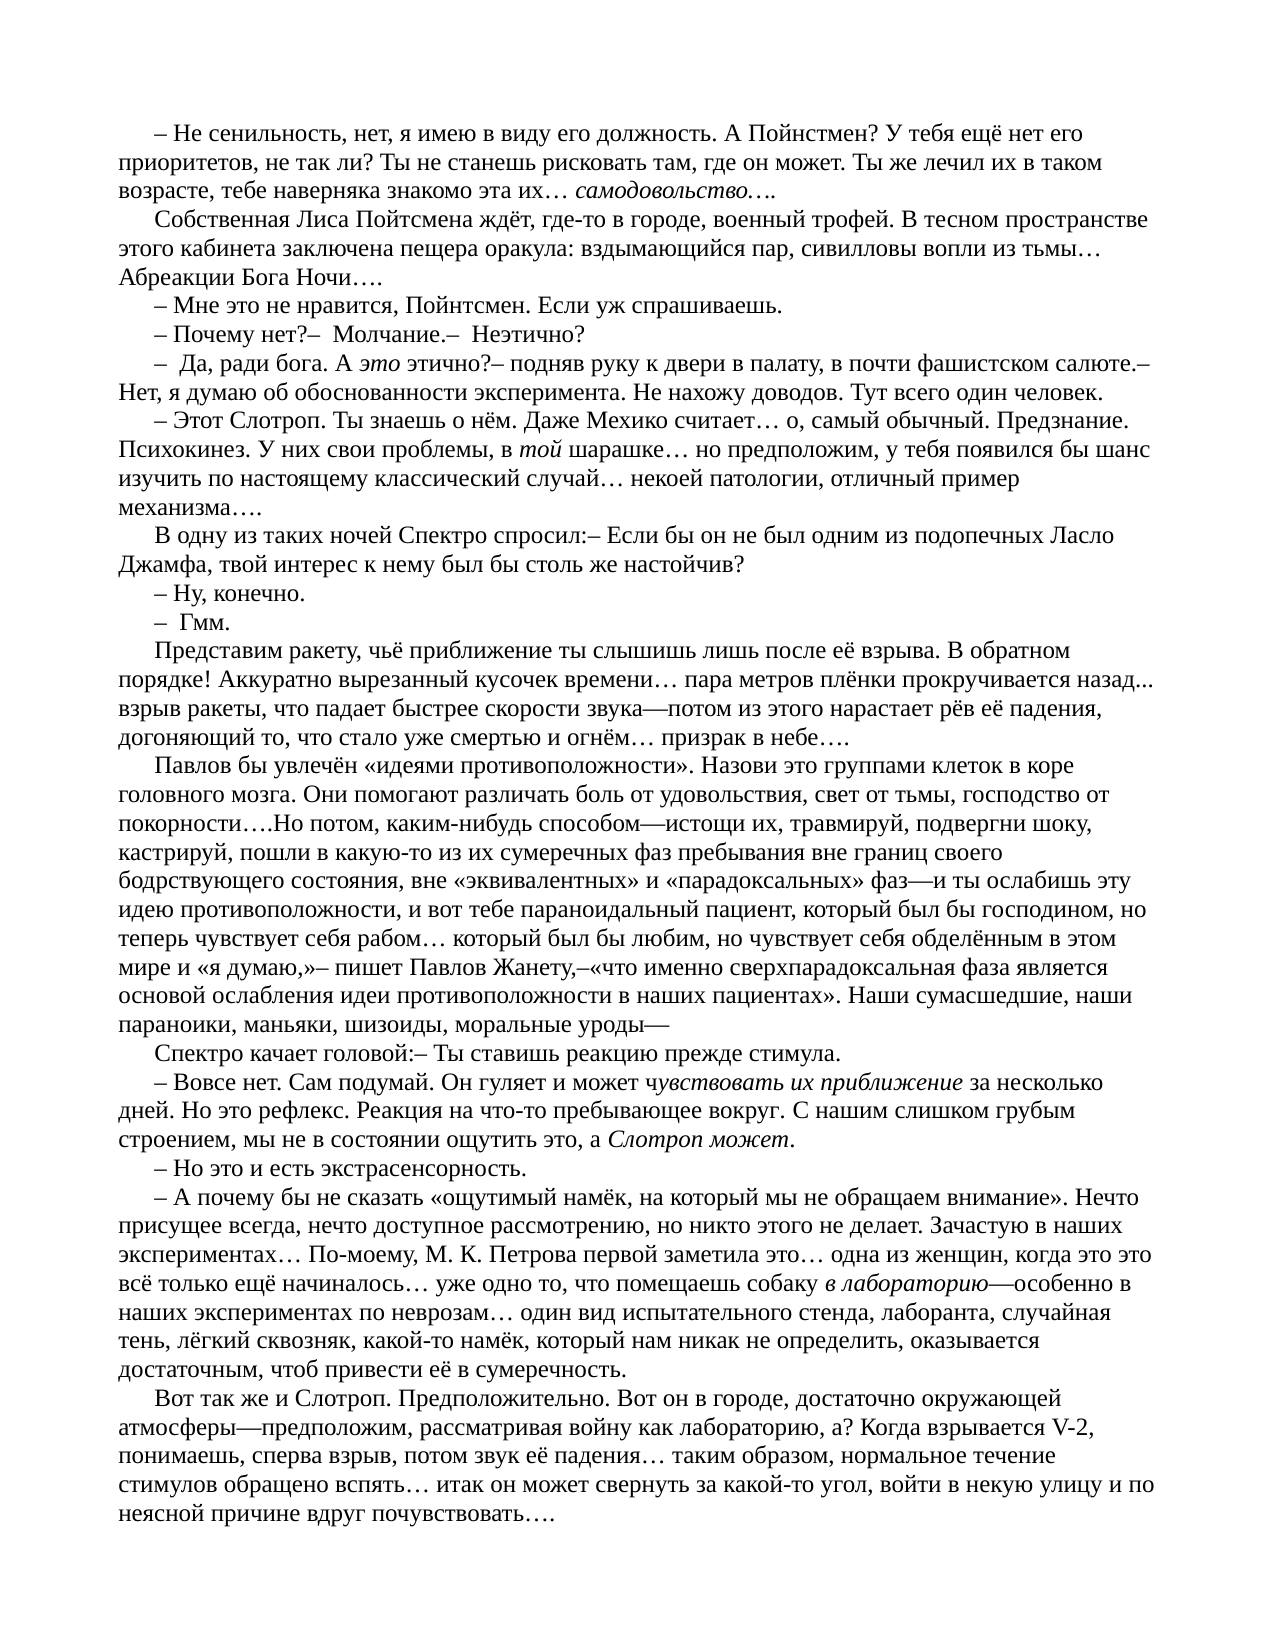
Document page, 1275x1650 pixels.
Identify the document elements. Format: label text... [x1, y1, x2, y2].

text Собственная Лиса Пойтсмена ждёт, где-то в городе, военный трофей. В тесном пространстве этого кабинета заключена пещера оракула: вздымающийся пар, сивилловы вопли из тьмы… Абреакции Бога Ночи…. [118, 204, 1157, 291]
text – Этот Слотроп. Ты знаешь о нём. Даже Мехико считает… о, самый обычный. Предзнание. Психокинез. У них свои проблемы, в той шарашке… но предположим, у тебя появился бы шанс изучить по настоящему классический случай… некоей патологии, отличный пример механизма…. [118, 406, 1157, 521]
text – Гмм. [118, 607, 1157, 636]
text Павлов бы увлечён «идеями противоположности». Назови это группами клеток в коре головного мозга. Они помогают различать боль от удовольствия, свет от тьмы, господство от покорности….Но потом, каким-нибудь способом—истощи их, травмируй, подвергни шоку, кастрируй, пошли в какую-то из их сумеречных фаз пребывания вне границ своего бодрствующего состояния, вне «эквивалентных» и «парадоксальных» фаз—и ты ослабишь эту идею противоположности, и вот тебе параноидальный пациент, который был бы господином, но теперь чувствует себя рабом… который был бы любим, но чувствует себя обделённым в этом мире и «я думаю,»– пишет Павлов Жанету,–«что именно сверхпарадоксальная фаза является основой ослабления идеи противоположности в наших пациентах». Наши сумасшедшие, наши параноики, маньяки, шизоиды, моральные уроды— [118, 751, 1157, 1038]
text Представим ракету, чьё приближение ты слышишь лишь после её взрыва. В обратном порядке! Аккуратно вырезанный кусочек времени… пара метров плёнки прокручивается назад... взрыв ракеты, что падает быстрее скорости звука—потом из этого нарастает рёв её падения, догоняющий то, что стало уже смертью и огнём… призрак в небе…. [118, 636, 1157, 751]
text – Мне это не нравится, Пойнтсмен. Если уж спрашиваешь. [118, 291, 1157, 319]
text – Вовсе нет. Сам подумай. Он гуляет и может чувствовать их приближение за несколько дней. Но это рефлекс. Реакция на что-то пребывающее вокруг. С нашим слишком грубым строением, мы не в состоянии ощутить это, а Слотроп может. [118, 1067, 1157, 1153]
text – Да, ради бога. А это этично?– подняв руку к двери в палату, в почти фашистском салюте.– Нет, я думаю об обоснованности эксперимента. Не нахожу доводов. Тут всего один человек. [118, 348, 1157, 406]
text Вот так же и Слотроп. Предположительно. Вот он в городе, достаточно окружающей атмосферы—предположим, рассматривая войну как лабораторию, а? Когда взрывается V-2, понимаешь, сперва взрыв, потом звук её падения… таким образом, нормальное течение стимулов обращено вспять… итак он может свернуть за какой-то угол, войти в некую улицу и по неясной причине вдруг почувствовать…. [118, 1383, 1157, 1527]
text В одну из таких ночей Спектро спросил:– Если бы он не был одним из подопечных Ласло Джамфа, твой интерес к нему был бы столь же настойчив? [118, 521, 1157, 578]
text – А почему бы не сказать «ощутимый намёк, на который мы не обращаем внимание». Нечто присущее всегда, нечто доступное рассмотрению, но никто этого не делает. Зачастую в наших экспериментах… По-моему, М. К. Петрова первой заметила это… одна из женщин, когда это это всё только ещё начиналось… уже одно то, что помещаешь собаку в лабораторию—особенно в наших экспериментах по неврозам… один вид испытательного стенда, лаборанта, случайная тень, лёгкий сквозняк, какой-то намёк, который нам никак не определить, оказывается достаточным, чтоб привести её в сумеречность. [118, 1182, 1157, 1383]
text – Почему нет?– Молчание.– Неэтично? [118, 319, 1157, 348]
text – Не сенильность, нет, я имею в виду его должность. А Пойнстмен? У тебя ещё нет его приоритетов, не так ли? Ты не станешь рисковать там, где он может. Ты же лечил их в таком возрасте, тебе наверняка знакомо эта их… самодовольство…. [118, 118, 1157, 204]
text – Ну, конечно. [118, 578, 1157, 607]
text – Но это и есть экстрасенсорность. [118, 1153, 1157, 1182]
text Спектро качает головой:– Ты ставишь реакцию прежде стимула. [118, 1038, 1157, 1067]
